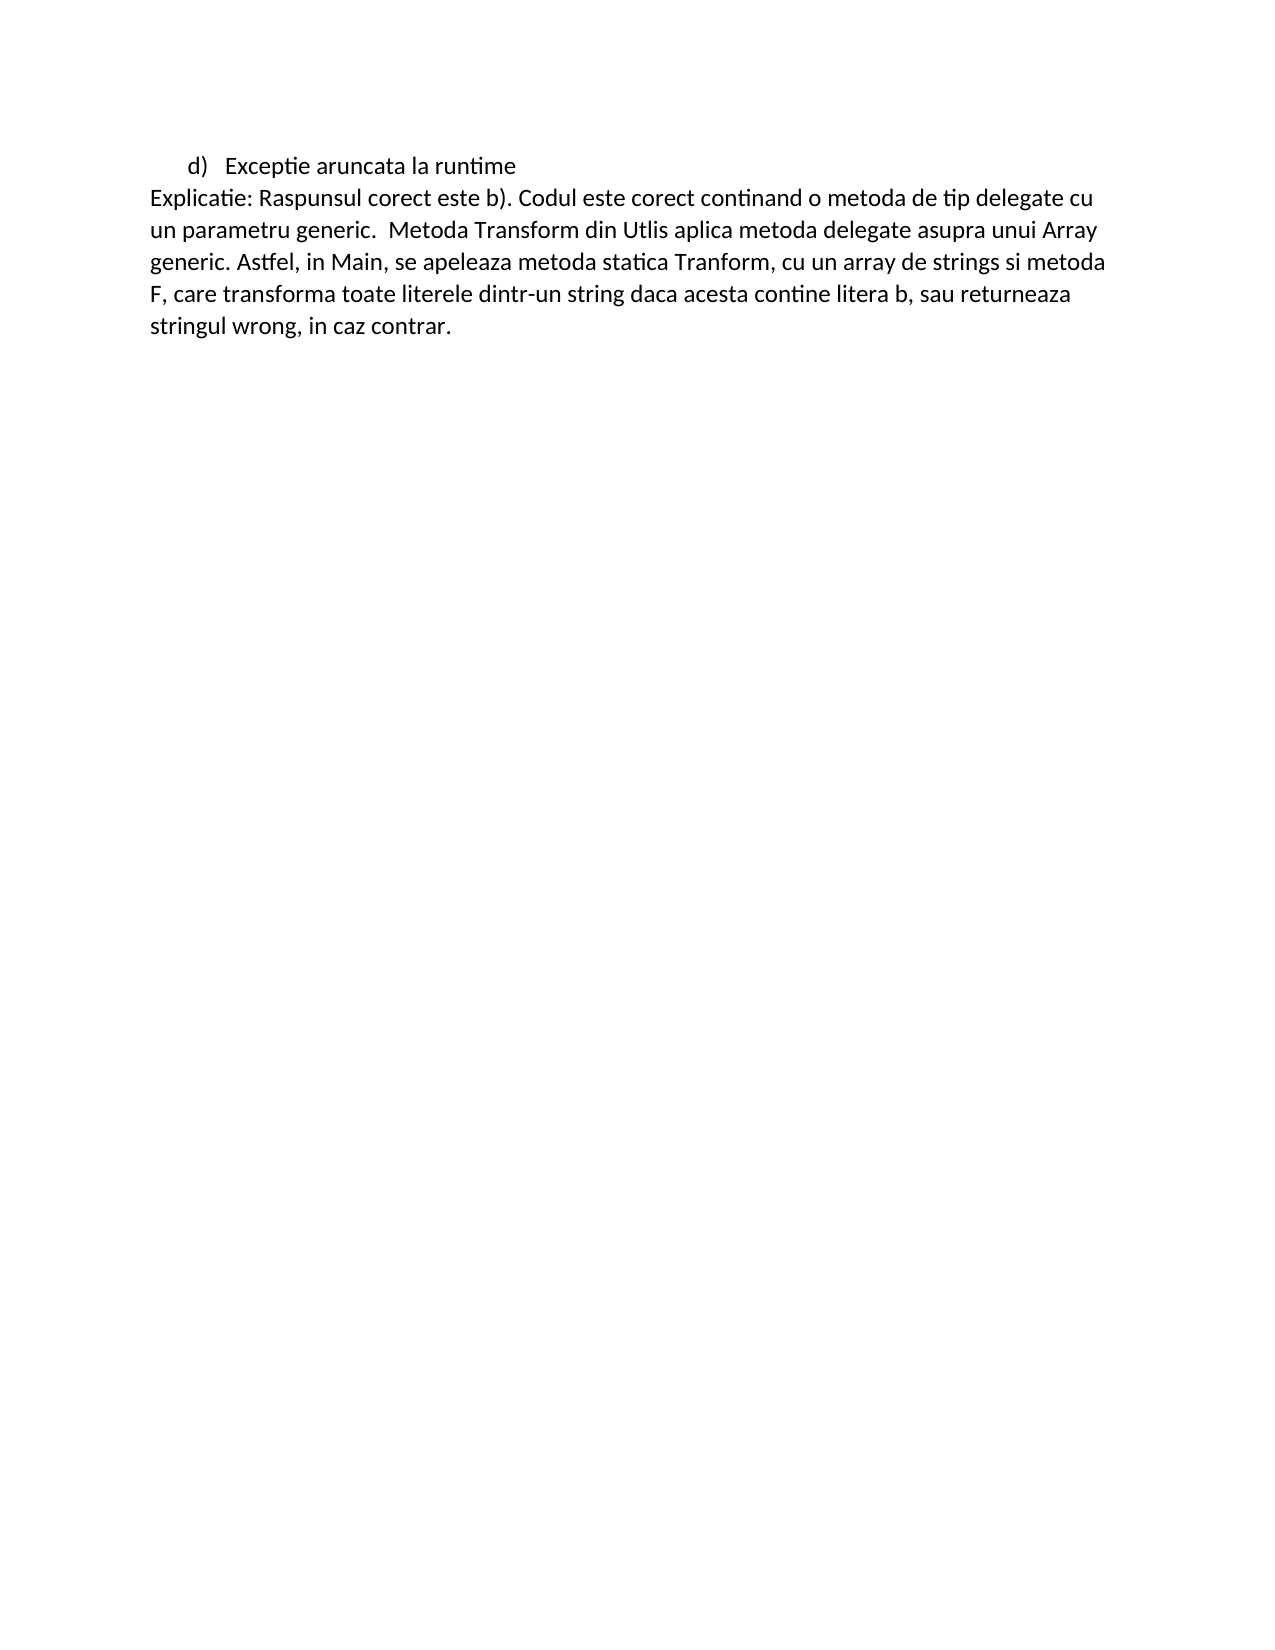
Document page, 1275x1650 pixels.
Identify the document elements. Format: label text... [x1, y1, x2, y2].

list Exceptie aruncata la runtime [187, 150, 1125, 181]
text Explicatie: Raspunsul corect este b). Codul este corect continand o metoda de tip delegate cu un parametru generic. Metoda Transform din Utlis aplica metoda delegate asupra unui Array generic. Astfel, in Main, se apeleaza metoda statica Tranform, cu un array de strings si metoda F, care transforma toate literele dintr-un string daca acesta contine litera b, sau returneaza stringul wrong, in caz contrar. [150, 182, 1125, 340]
